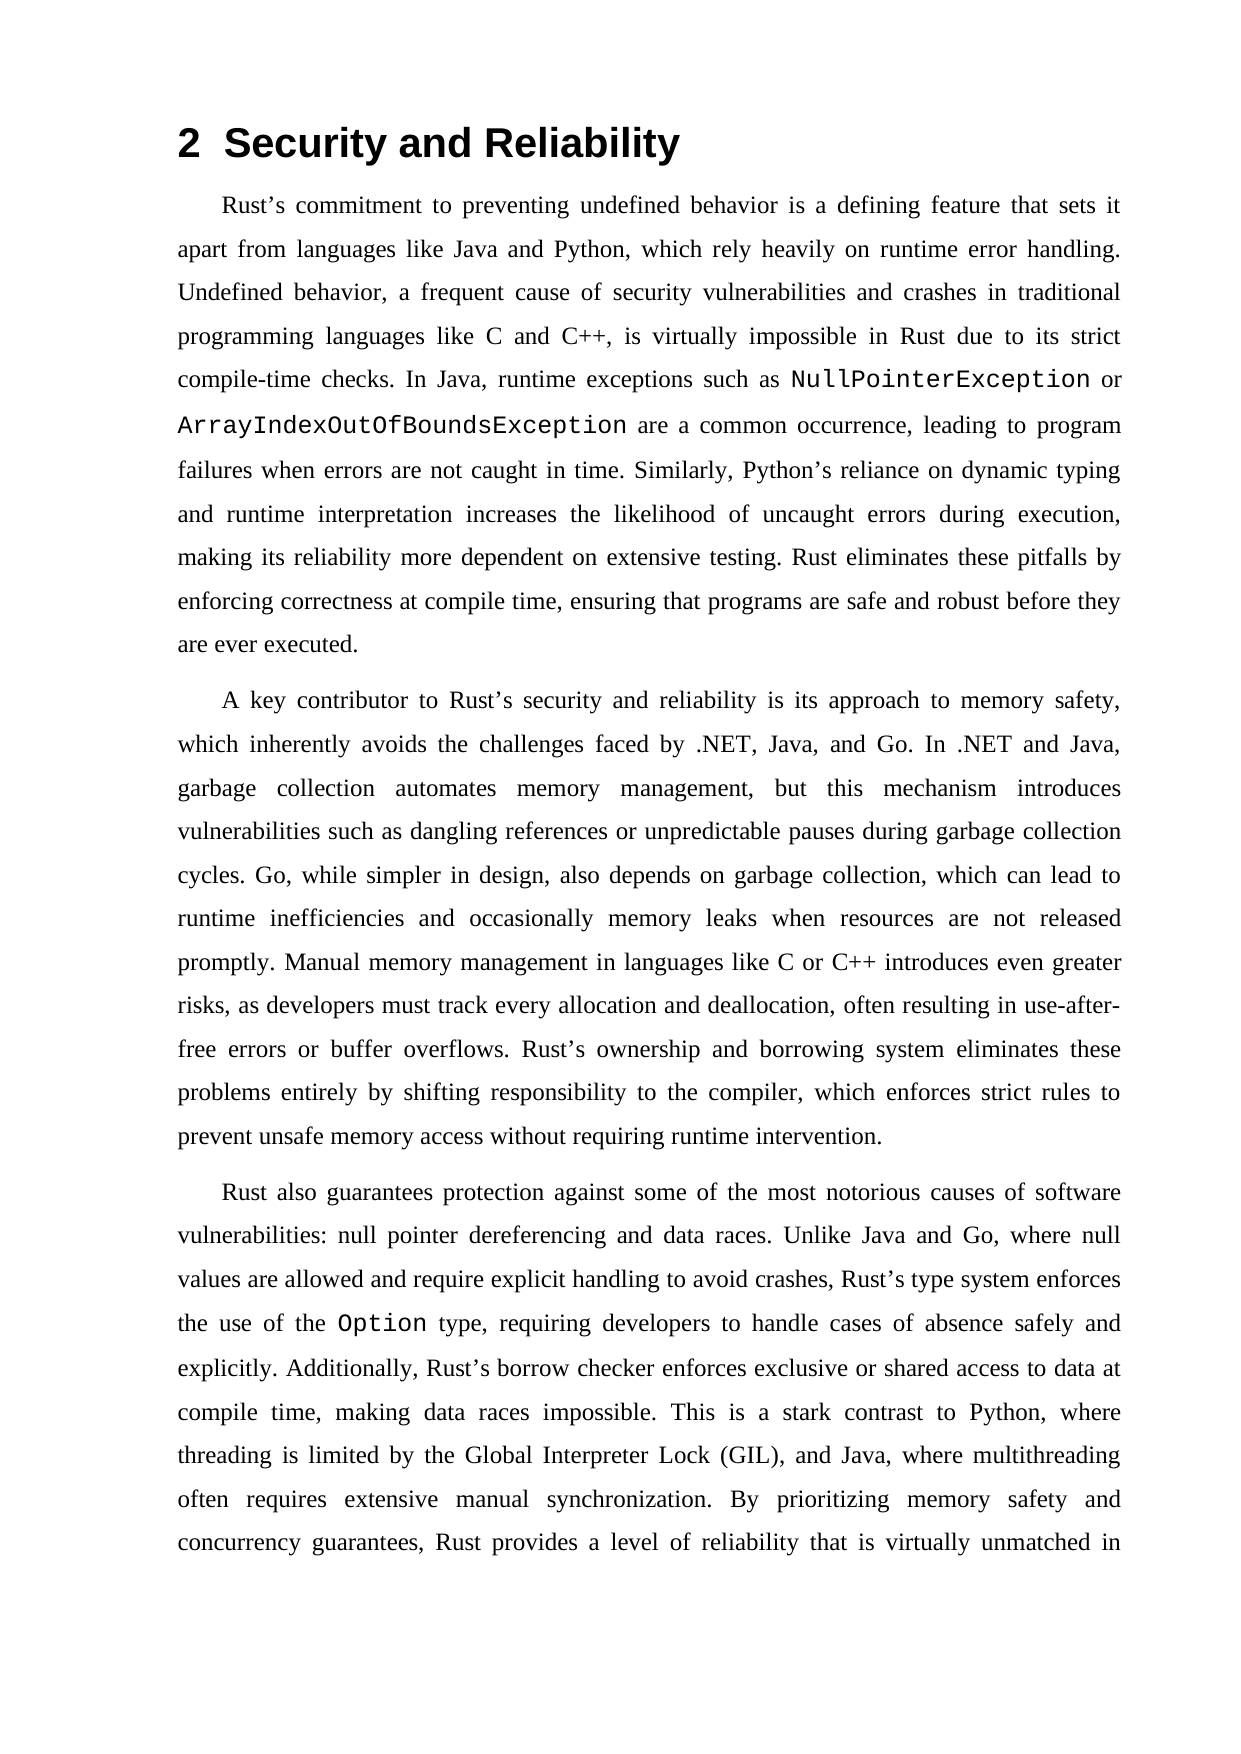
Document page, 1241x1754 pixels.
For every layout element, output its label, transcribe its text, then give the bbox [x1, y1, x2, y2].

text A key contributor to Rust’s security and reliability is its approach to memory safety, which inherently avoids the challenges faced by .NET, Java, and Go. In .NET and Java, garbage collection automates memory management, but this mechanism introduces vulnerabilities such as dangling references or unpredictable pauses during garbage collection cycles. Go, while simpler in design, also depends on garbage collection, which can lead to runtime inefficiencies and occasionally memory leaks when resources are not released promptly. Manual memory management in languages like C or C++ introduces even greater risks, as developers must track every allocation and deallocation, often resulting in use-after-free errors or buffer overflows. Rust’s ownership and borrowing system eliminates these problems entirely by shifting responsibility to the compiler, which enforces strict rules to prevent unsafe memory access without requiring runtime intervention. [177, 685, 1122, 1150]
text Rust’s commitment to preventing undefined behavior is a defining feature that sets it apart from languages like Java and Python, which rely heavily on runtime error handling. Undefined behavior, a frequent cause of security vulnerabilities and crashes in traditional programming languages like C and C++, is virtually impossible in Rust due to its strict compile-time checks. In Java, runtime exceptions such as NullPointerException or ArrayIndexOutOfBoundsException are a common occurrence, leading to program failures when errors are not caught in time. Similarly, Python’s reliance on dynamic typing and runtime interpretation increases the likelihood of uncaught errors during execution, making its reliability more dependent on extensive testing. Rust eliminates these pitfalls by enforcing correctness at compile time, ensuring that programs are safe and robust before they are ever executed. [177, 190, 1122, 658]
subtitle Security and Reliability [177, 118, 1122, 166]
text Rust also guarantees protection against some of the most notorious causes of software vulnerabilities: null pointer dereferencing and data races. Unlike Java and Go, where null values are allowed and require explicit handling to avoid crashes, Rust’s type system enforces the use of the Option type, requiring developers to handle cases of absence safely and explicitly. Additionally, Rust’s borrow checker enforces exclusive or shared access to data at compile time, making data races impossible. This is a stark contrast to Python, where threading is limited by the Global Interpreter Lock (GIL), and Java, where multithreading often requires extensive manual synchronization. By prioritizing memory safety and concurrency guarantees, Rust provides a level of reliability that is virtually unmatched in [177, 1177, 1122, 1556]
